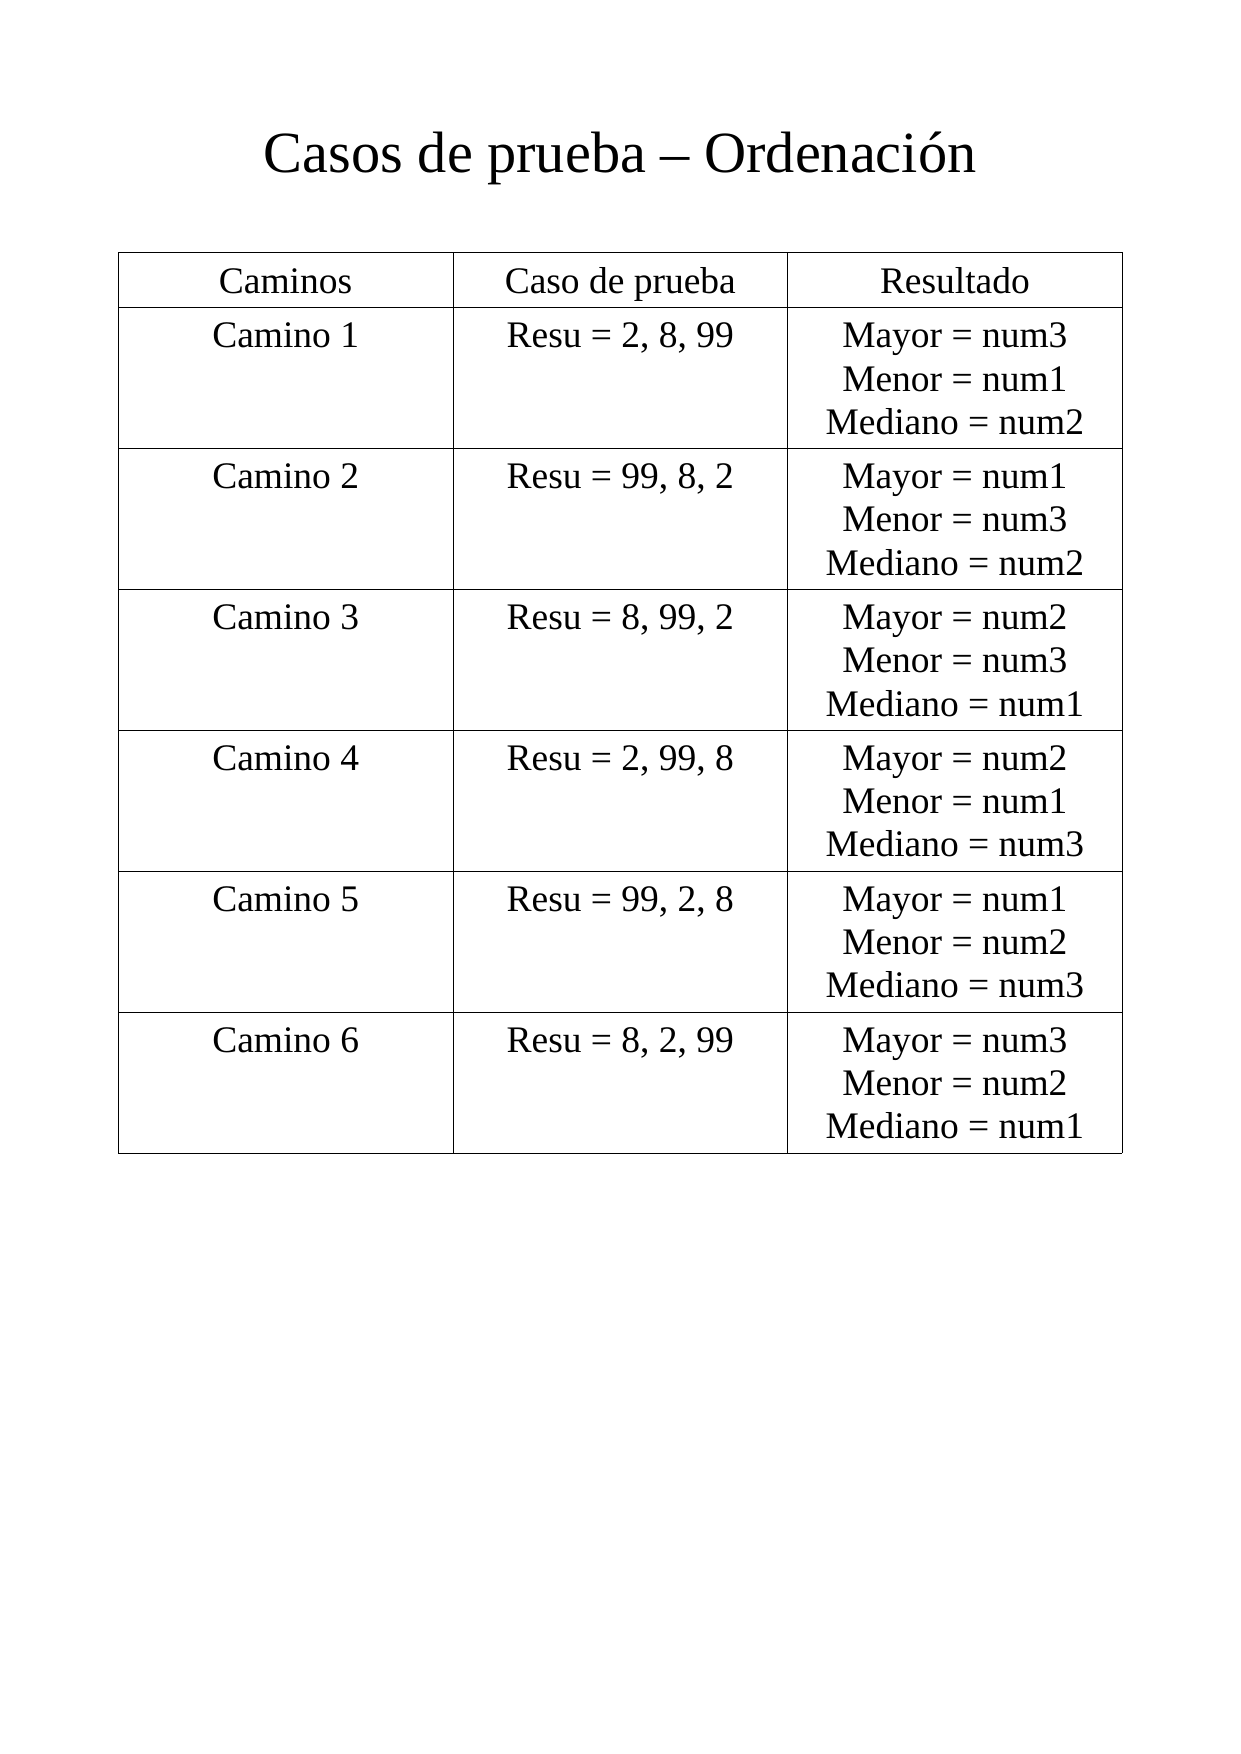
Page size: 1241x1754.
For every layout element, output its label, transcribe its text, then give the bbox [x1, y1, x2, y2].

table_cell Camino 3 [119, 590, 453, 730]
table_cell Camino 1 [119, 308, 453, 448]
table_header Resultado [788, 253, 1122, 307]
table_cell Mayor = num1 Menor = num3 Mediano = num2 [788, 449, 1122, 589]
table_cell Mayor = num2 Menor = num1 Mediano = num3 [788, 731, 1122, 871]
table_cell Mayor = num3 Menor = num1 Mediano = num2 [788, 308, 1122, 448]
table_cell Camino 6 [119, 1013, 453, 1153]
table_cell Camino 4 [119, 731, 453, 871]
table_header Caso de prueba [454, 253, 787, 307]
text Casos de prueba – Ordenación [118, 118, 1122, 185]
table_cell Resu = 8, 2, 99 [454, 1013, 787, 1153]
table_cell Camino 5 [119, 872, 453, 1012]
table_cell Mayor = num2 Menor = num3 Mediano = num1 [788, 590, 1122, 730]
table_cell Resu = 2, 99, 8 [454, 731, 787, 871]
table_cell Resu = 99, 8, 2 [454, 449, 787, 589]
table_cell Resu = 2, 8, 99 [454, 308, 787, 448]
table_cell Camino 2 [119, 449, 453, 589]
table_cell Mayor = num3 Menor = num2 Mediano = num1 [788, 1013, 1122, 1153]
table_cell Resu = 8, 99, 2 [454, 590, 787, 730]
table_header Caminos [119, 253, 453, 307]
table_cell Resu = 99, 2, 8 [454, 872, 787, 1012]
table_cell Mayor = num1 Menor = num2 Mediano = num3 [788, 872, 1122, 1012]
